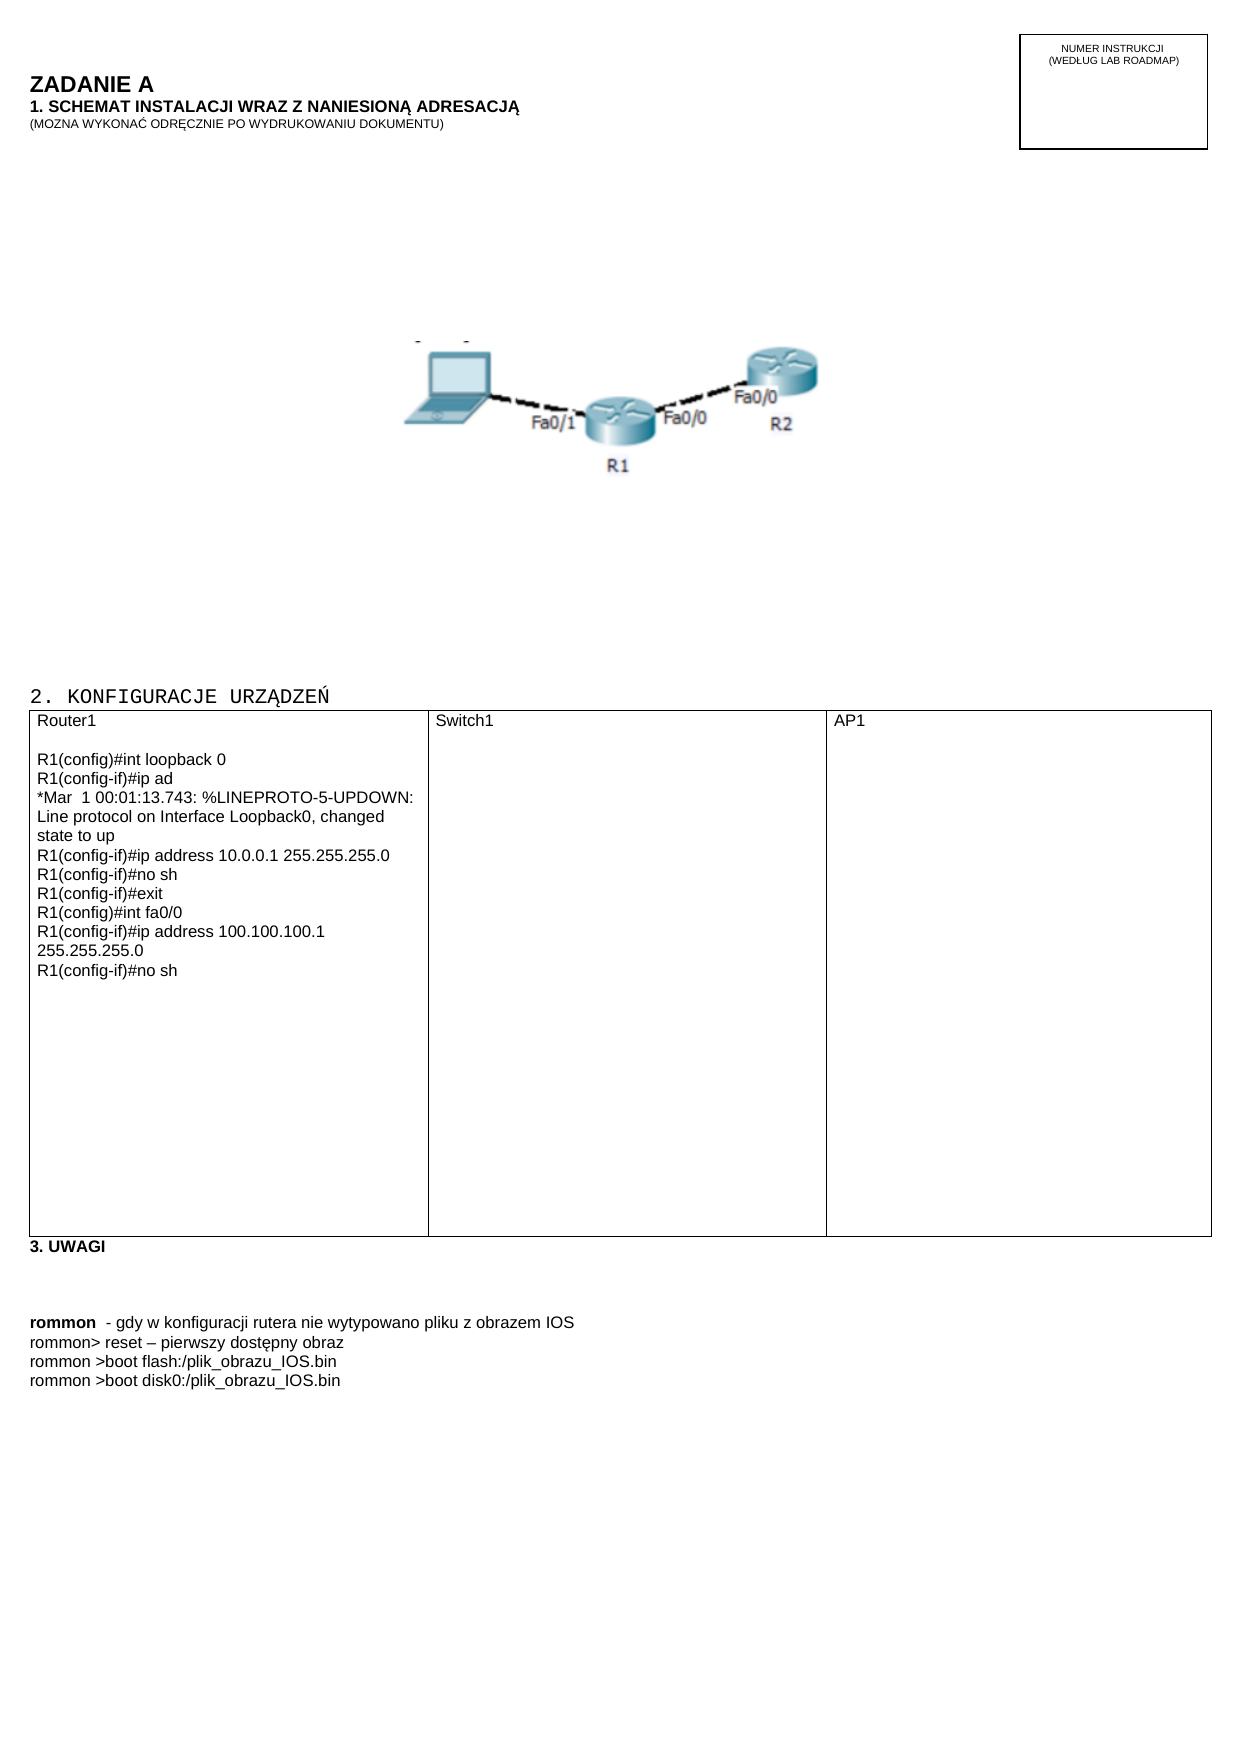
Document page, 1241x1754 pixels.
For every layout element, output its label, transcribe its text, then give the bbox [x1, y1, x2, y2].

text 3. UWAGI [29, 1237, 1211, 1256]
text rommon - gdy w konfiguracji rutera nie wytypowano pliku z obrazem IOS [29, 1313, 1211, 1332]
text rommon> reset – pierwszy dostępny obraz [29, 1332, 1211, 1352]
table_header Router1 R1(config)#int loopback 0 R1(config-if)#ip ad *Mar 1 00:01:13.743: %LINEPROTO-5-UPDOWN: Line protocol on Interface Loopback0, changed state to up R1(config-if)#ip address 10.0.0.1 255.255.255.0 R1(config-if)#no sh R1(config-if)#exit R1(config)#int fa0/0 R1(config-if)#ip address 100.100.100.1 255.255.255.0 R1(config-if)#no sh [30, 711, 428, 1236]
text rommon >boot disk0:/plik_obrazu_IOS.bin [29, 1371, 1211, 1390]
text 2. KONFIGURACJE URZĄDZEŃ [29, 686, 1211, 710]
table_header Switch1 [429, 711, 826, 1236]
text 1. SCHEMAT INSTALACJI WRAZ Z NANIESIONĄ ADRESACJĄ (MOZNA WYKONAĆ ODRĘCZNIE PO WYDRUKOWANIU DOKUMENTU) [29, 97, 1019, 131]
picture [402, 341, 839, 477]
text rommon >boot flash:/plik_obrazu_IOS.bin [29, 1352, 1211, 1371]
table_header AP1 [827, 711, 1211, 1236]
text NUMER INSTRUKCJI (WEDŁUG LAB ROADMAP) [1036, 43, 1192, 67]
text ZADANIE A [29, 71, 1019, 97]
